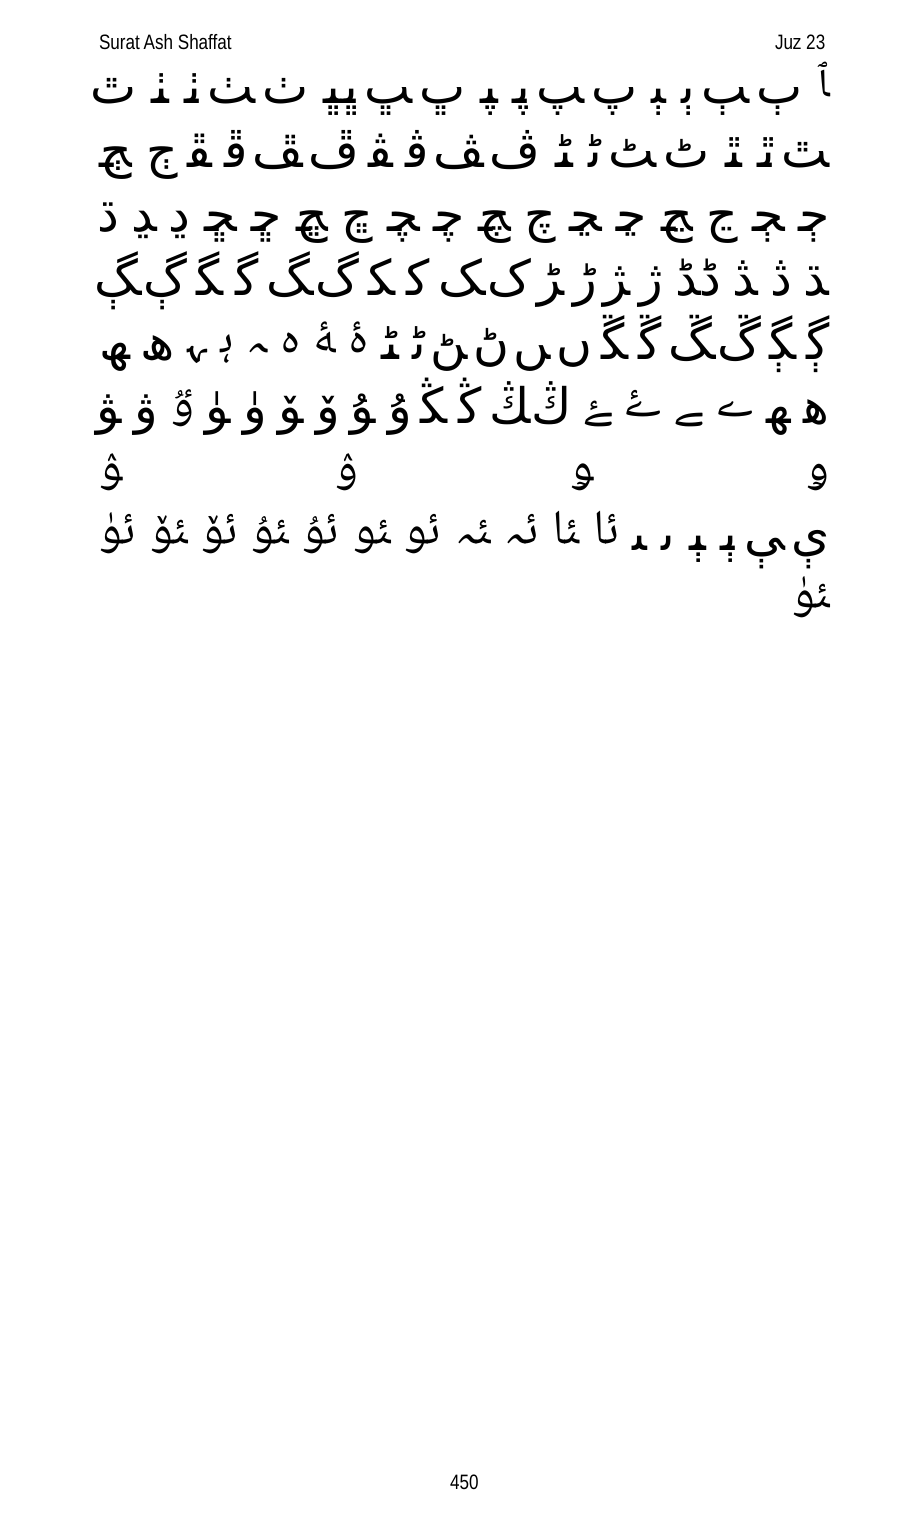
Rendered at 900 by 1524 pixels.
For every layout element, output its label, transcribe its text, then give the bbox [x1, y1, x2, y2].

text ﭑ ﭒ ﭓ ﭔ ﭕ ﭖ ﭗ ﭘ ﭙ ﭚ ﭛ ﭜﭝ ﭞ ﭟ ﭠ ﭡ ﭢ ﭣ ﭤ ﭥ ﭦ ﭧ ﭨ ﭩ ﭪ ﭫ ﭬ ﭭ ﭮ ﭯ ﭰ ﭱ ﭲ ﭳ ﭴ ﭵ ﭶ ﭷ ﭸ ﭹ ﭺ ﭻ ﭼ ﭽ ﭾ ﭿ ﮀ ﮁ ﮂ ﮃ ﮄ ﮅ ﮆ ﮇ ﮈﮉ ﮊ ﮋ ﮌ ﮍ ﮎ ﮏ ﮐ ﮑ ﮒ ﮓ ﮔ ﮕ ﮖ ﮗ ﮘ ﮙ ﮚ ﮛ ﮜ ﮝ ﮞ ﮟ ﮠ ﮡ ﮢ ﮣ ﮤ ﮥ ﮦ ﮧ ﮨ ﮩ ﮪ ﮫ ﮬ ﮭ ﮮ ﮯ ﮰ ﮱ ﯓ ﯔ ﯕ ﯖ ﯗ ﯘ ﯙ ﯚ ﯛ ﯜ ﯝ ﯞ ﯟ ﯠ ﯡ ﯢ ﯣ [99, 60, 829, 507]
text ﯤ ﯥ ﯦ ﯧ ﯨ ﯩ ﯪ ﯫ ﯬ ﯭ ﯮ ﯯ ﯰ ﯱ ﯲ ﯳ ﯴ ﯵ [99, 507, 829, 635]
